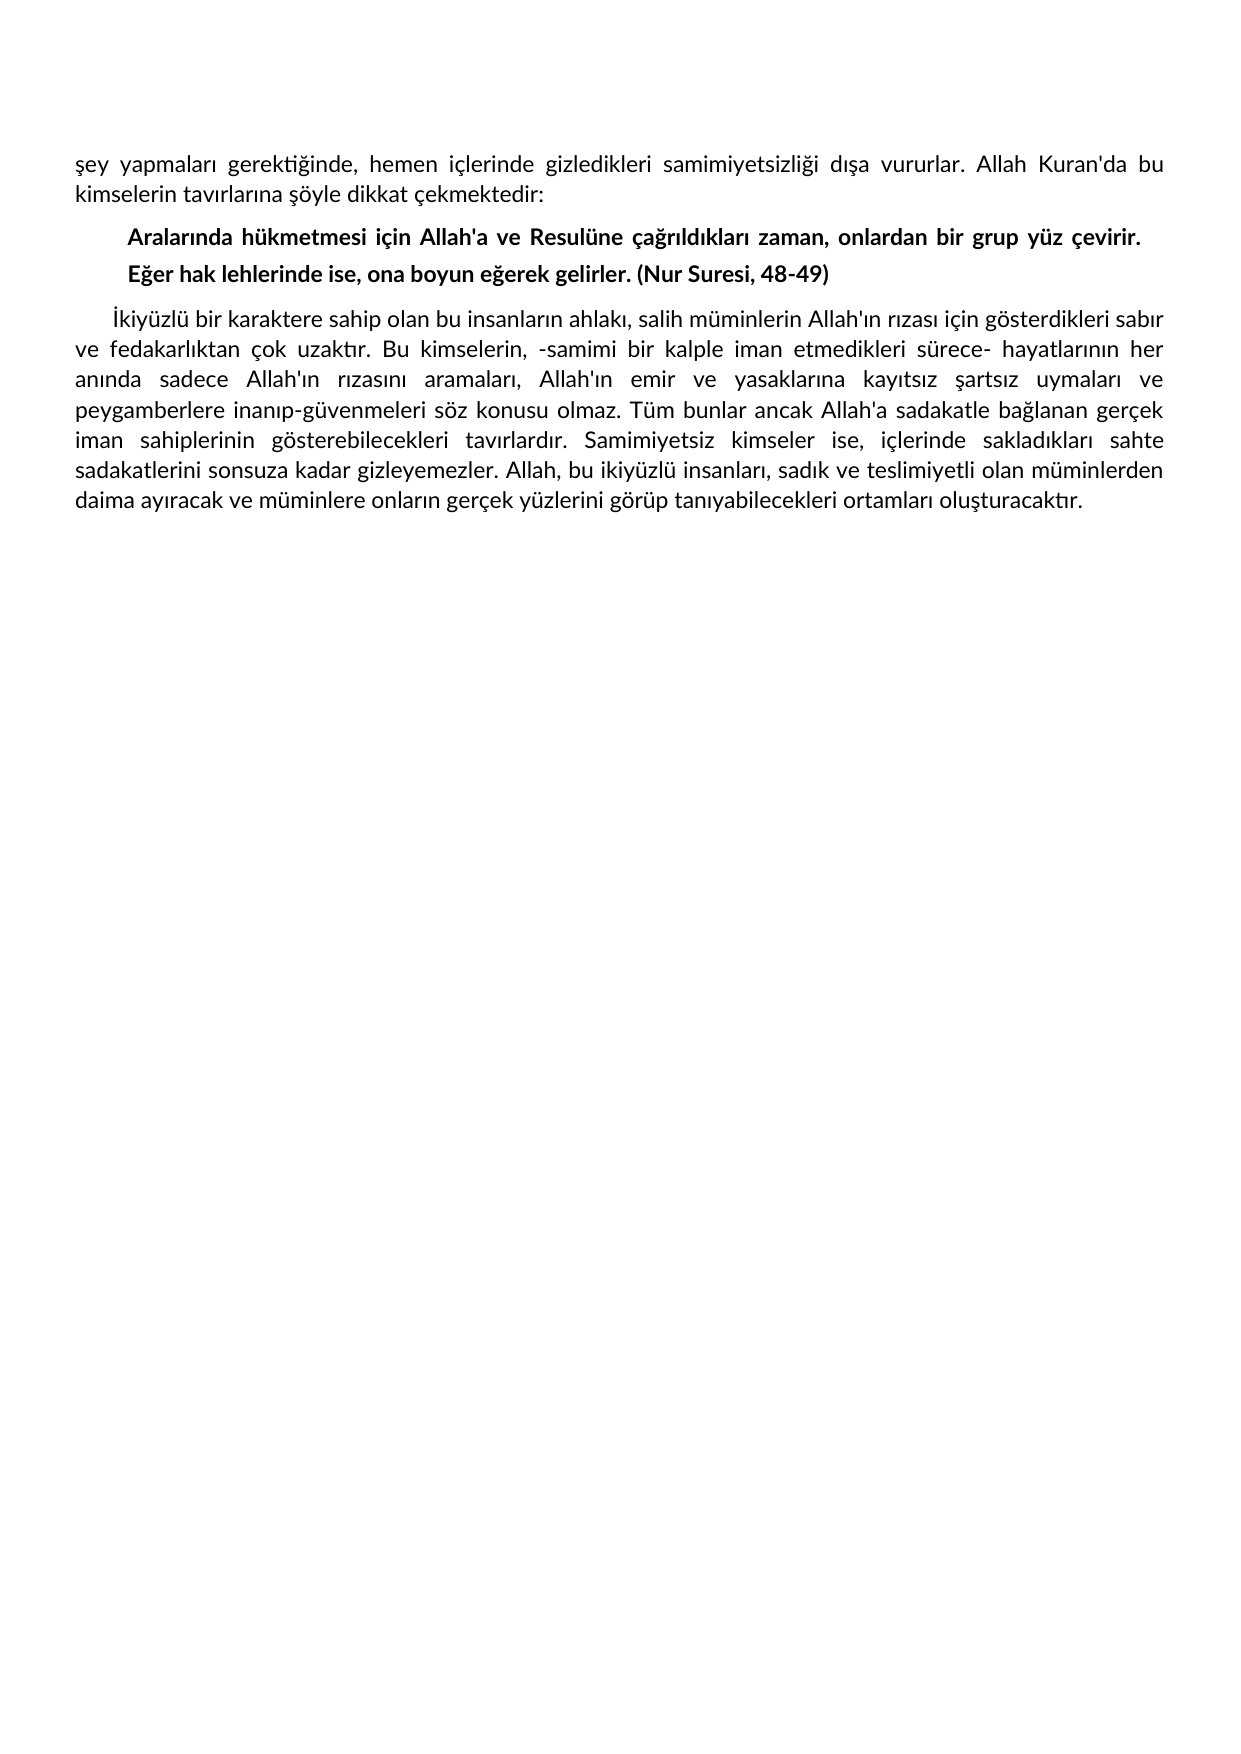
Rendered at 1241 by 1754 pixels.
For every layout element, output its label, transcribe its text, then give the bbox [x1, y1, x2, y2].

text Aralarında hükmetmesi için Allah'a ve Resulüne çağrıldıkları zaman, onlardan bir grup yüz çevirir. Eğer hak lehlerinde ise, ona boyun eğerek gelirler. (Nur Suresi, 48-49) [127, 223, 1143, 289]
text İkiyüzlü bir karaktere sahip olan bu insanların ahlakı, salih müminlerin Allah'ın rızası için gösterdikleri sabır ve fedakarlıktan çok uzaktır. Bu kimselerin, -samimi bir kalple iman etmedikleri sürece- hayatlarının her anında sadece Allah'ın rızasını aramaları, Allah'ın emir ve yasaklarına kayıtsız şartsız uymaları ve peygamberlere inanıp-güvenmeleri söz konusu olmaz. Tüm bunlar ancak Allah'a sadakatle bağlanan gerçek iman sahiplerinin gösterebilecekleri tavırlardır. Samimiyetsiz kimseler ise, içlerinde sakladıkları sahte sadakatlerini sonsuza kadar gizleyemezler. Allah, bu ikiyüzlü insanları, sadık ve teslimiyetli olan müminlerden daima ayıracak ve müminlere onların gerçek yüzlerini görüp tanıyabilecekleri ortamları oluşturacaktır. [75, 305, 1165, 513]
text şey yapmaları gerektiğinde, hemen içlerinde gizledikleri samimiyetsizliği dışa vururlar. Allah Kuran'da bu kimselerin tavırlarına şöyle dikkat çekmektedir: [75, 150, 1165, 208]
